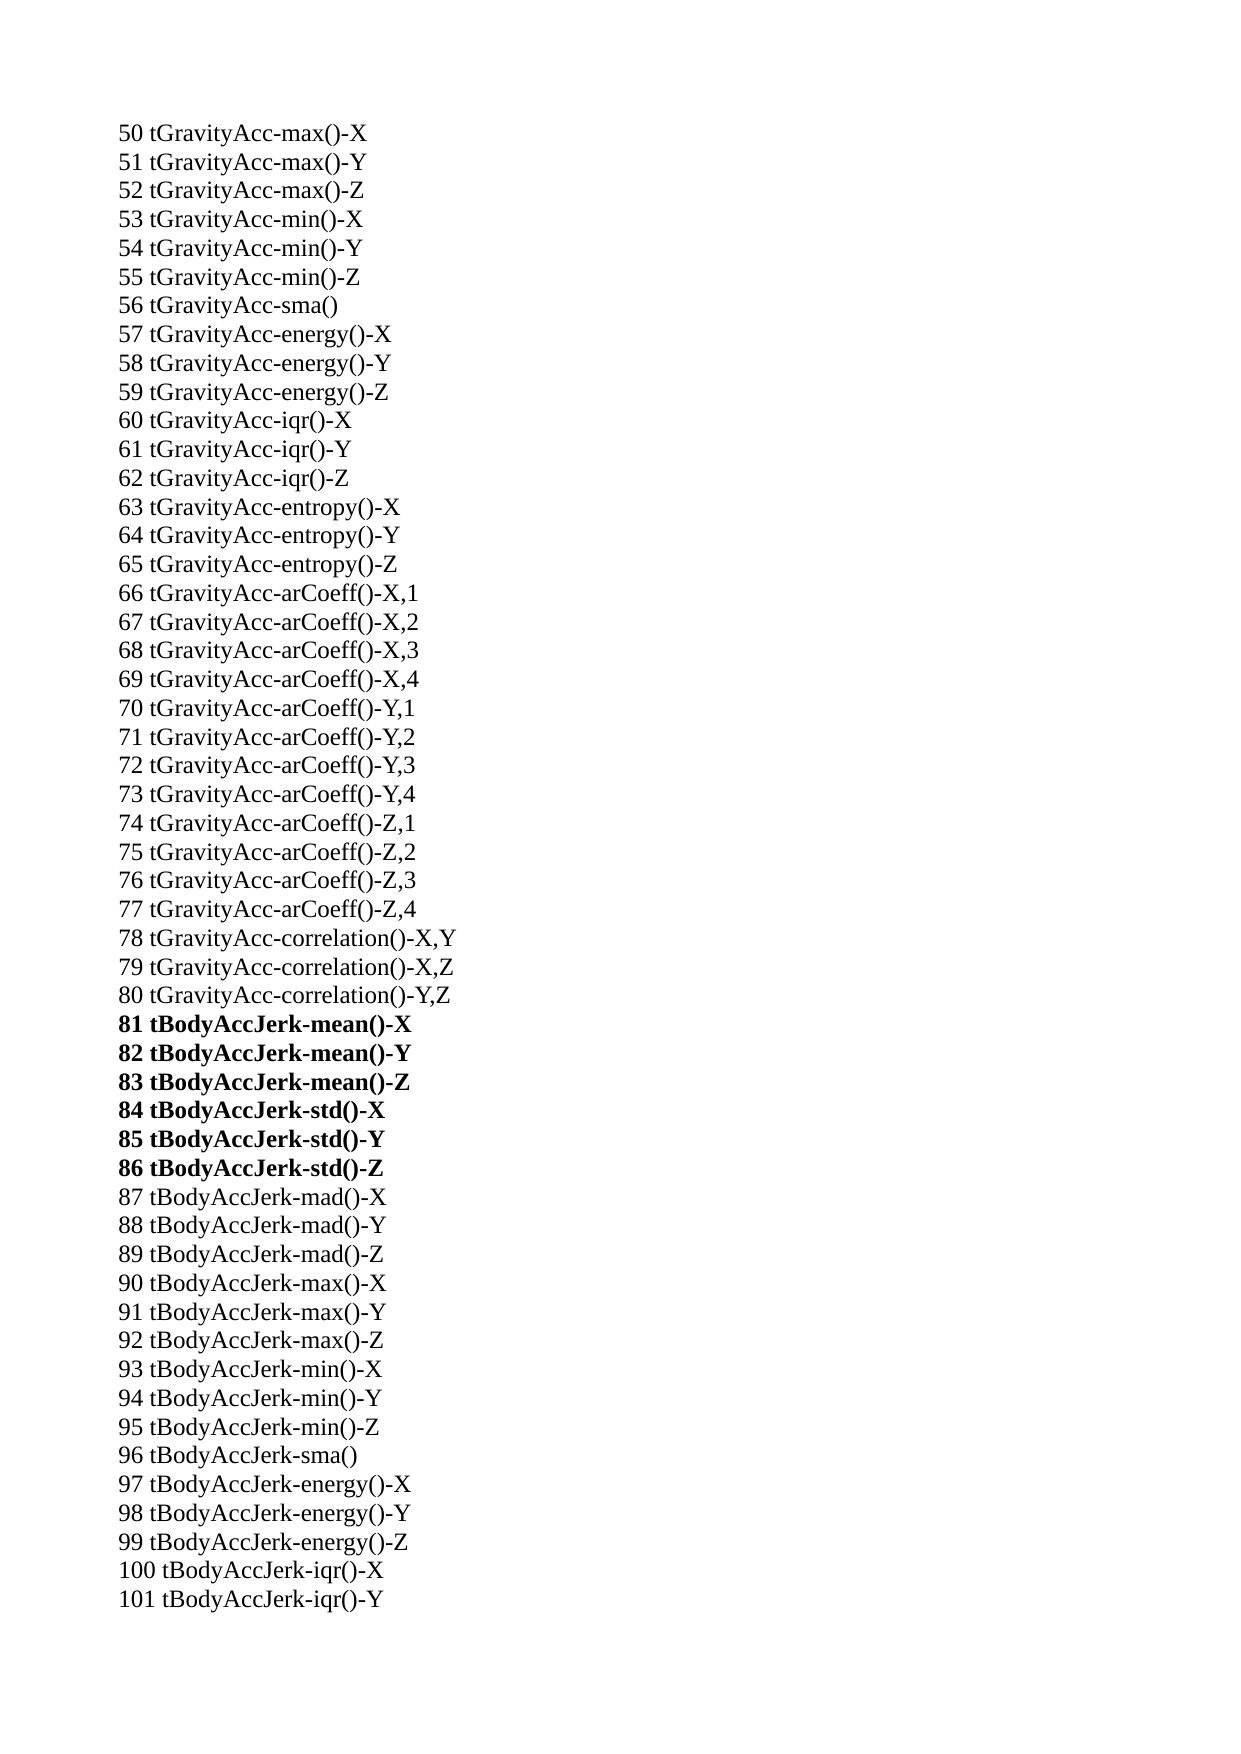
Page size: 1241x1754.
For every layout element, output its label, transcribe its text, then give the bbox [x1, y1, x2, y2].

text 50 tGravityAcc-max()-X 51 tGravityAcc-max()-Y 52 tGravityAcc-max()-Z 53 tGravityAcc-min()-X 54 tGravityAcc-min()-Y 55 tGravityAcc-min()-Z 56 tGravityAcc-sma() 57 tGravityAcc-energy()-X 58 tGravityAcc-energy()-Y 59 tGravityAcc-energy()-Z 60 tGravityAcc-iqr()-X 61 tGravityAcc-iqr()-Y 62 tGravityAcc-iqr()-Z 63 tGravityAcc-entropy()-X 64 tGravityAcc-entropy()-Y 65 tGravityAcc-entropy()-Z 66 tGravityAcc-arCoeff()-X,1 67 tGravityAcc-arCoeff()-X,2 68 tGravityAcc-arCoeff()-X,3 69 tGravityAcc-arCoeff()-X,4 70 tGravityAcc-arCoeff()-Y,1 71 tGravityAcc-arCoeff()-Y,2 72 tGravityAcc-arCoeff()-Y,3 73 tGravityAcc-arCoeff()-Y,4 74 tGravityAcc-arCoeff()-Z,1 75 tGravityAcc-arCoeff()-Z,2 76 tGravityAcc-arCoeff()-Z,3 77 tGravityAcc-arCoeff()-Z,4 78 tGravityAcc-correlation()-X,Y 79 tGravityAcc-correlation()-X,Z 80 tGravityAcc-correlation()-Y,Z 81 tBodyAccJerk-mean()-X 82 tBodyAccJerk-mean()-Y 83 tBodyAccJerk-mean()-Z 84 tBodyAccJerk-std()-X 85 tBodyAccJerk-std()-Y 86 tBodyAccJerk-std()-Z 87 tBodyAccJerk-mad()-X 88 tBodyAccJerk-mad()-Y 89 tBodyAccJerk-mad()-Z 90 tBodyAccJerk-max()-X 91 tBodyAccJerk-max()-Y 92 tBodyAccJerk-max()-Z 93 tBodyAccJerk-min()-X 94 tBodyAccJerk-min()-Y 95 tBodyAccJerk-min()-Z 96 tBodyAccJerk-sma() 97 tBodyAccJerk-energy()-X 98 tBodyAccJerk-energy()-Y 99 tBodyAccJerk-energy()-Z 100 tBodyAccJerk-iqr()-X 101 tBodyAccJerk-iqr()-Y [118, 118, 1122, 1613]
